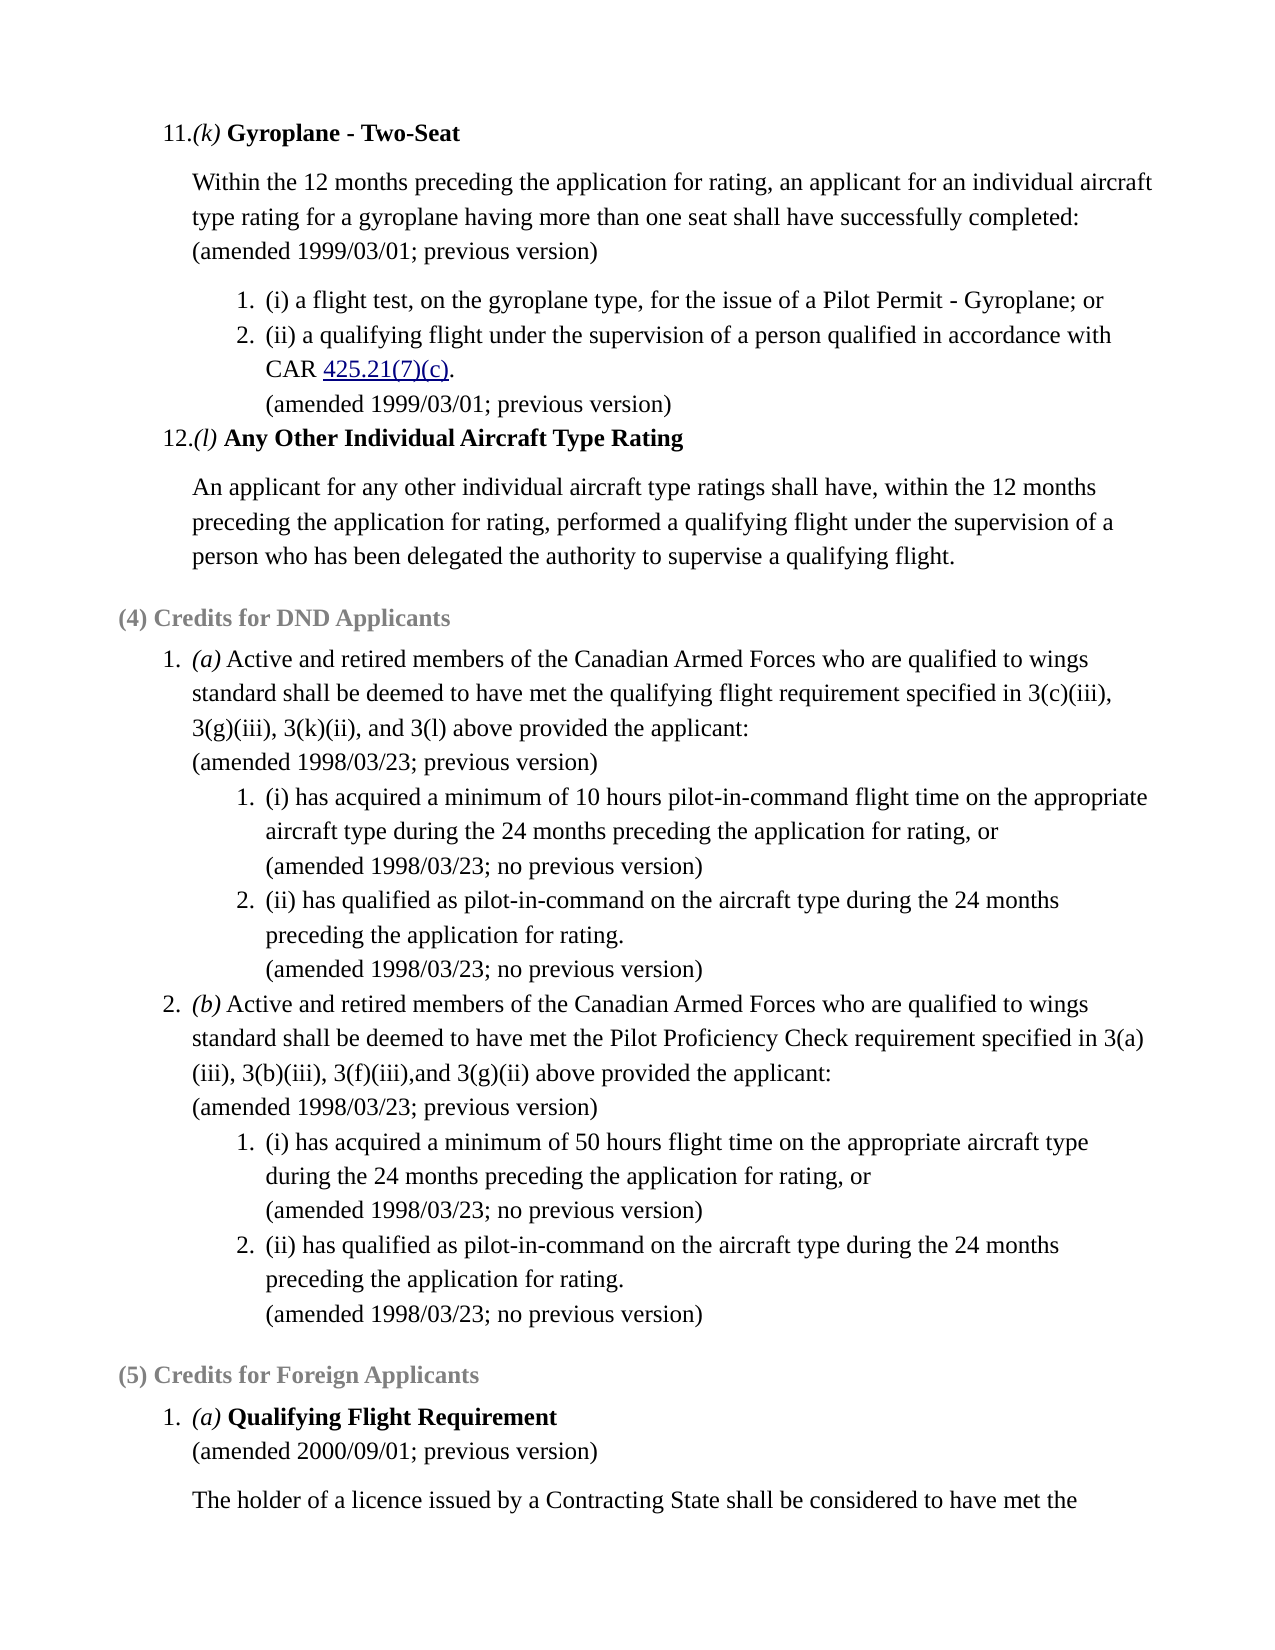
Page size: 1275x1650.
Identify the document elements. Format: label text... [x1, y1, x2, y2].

subtitle (4) Credits for DND Applicants [118, 603, 1157, 631]
list (ii) a qualifying flight under the supervision of a person qualified in accordance with CAR 425.21(7)(c). (amended 1999/03/01; previous version) [236, 320, 1157, 417]
list (ii) has qualified as pilot-in-command on the aircraft type during the 24 months preceding the application for rating. (amended 1998/03/23; no previous version) [236, 885, 1157, 983]
list (k) Gyroplane - Two-Seat [162, 118, 1157, 147]
list (i) has acquired a minimum of 10 hours pilot-in-command flight time on the appropriate aircraft type during the 24 months preceding the application for rating, or (amended 1998/03/23; no previous version) [236, 782, 1157, 879]
list (a) Qualifying Flight Requirement (amended 2000/09/01; previous version) [162, 1402, 1157, 1465]
list (ii) has qualified as pilot-in-command on the aircraft type during the 24 months preceding the application for rating. (amended 1998/03/23; no previous version) [236, 1230, 1157, 1328]
list (i) a flight test, on the gyroplane type, for the issue of a Pilot Permit - Gyroplane; or [236, 285, 1157, 314]
list (b) Active and retired members of the Canadian Armed Forces who are qualified to wings standard shall be deemed to have met the Pilot Proficiency Check requirement specified in 3(a)(iii), 3(b)(iii), 3(f)(iii),and 3(g)(ii) above provided the applicant: (amended 1998/03/23; previous version) [162, 989, 1157, 1121]
list (l) Any Other Individual Aircraft Type Rating [162, 423, 1157, 452]
list Within the 12 months preceding the application for rating, an applicant for an individual aircraft type rating for a gyroplane having more than one seat shall have successfully completed: (amended 1999/03/01; previous version) [162, 167, 1157, 265]
list (a) Active and retired members of the Canadian Armed Forces who are qualified to wings standard shall be deemed to have met the qualifying flight requirement specified in 3(c)(iii), 3(g)(iii), 3(k)(ii), and 3(l) above provided the applicant: (amended 1998/03/23; previous version) [162, 644, 1157, 776]
list (i) has acquired a minimum of 50 hours flight time on the appropriate aircraft type during the 24 months preceding the application for rating, or (amended 1998/03/23; no previous version) [236, 1127, 1157, 1224]
subtitle (5) Credits for Foreign Applicants [118, 1361, 1157, 1389]
list The holder of a licence issued by a Contracting State shall be considered to have met the [162, 1485, 1157, 1514]
list An applicant for any other individual aircraft type ratings shall have, within the 12 months preceding the application for rating, performed a qualifying flight under the supervision of a person who has been delegated the authority to supervise a qualifying flight. [162, 472, 1157, 570]
